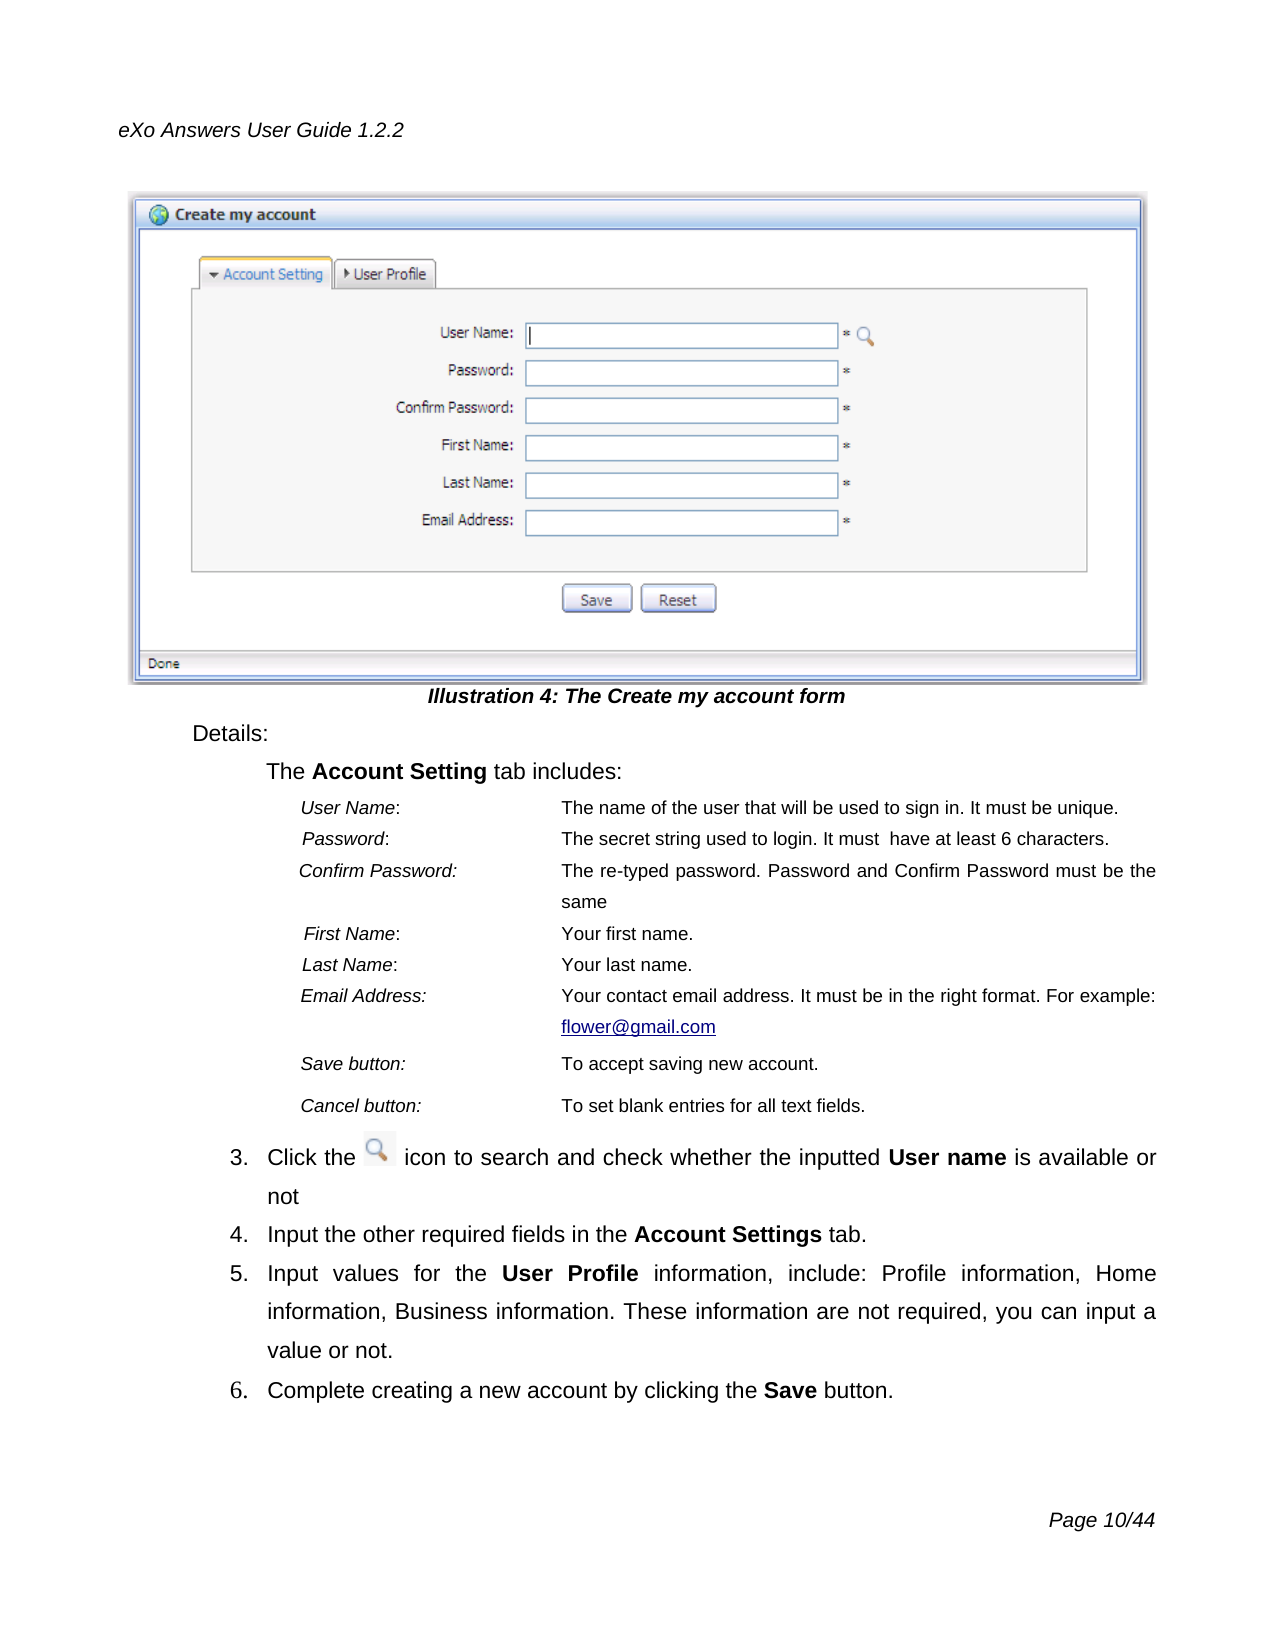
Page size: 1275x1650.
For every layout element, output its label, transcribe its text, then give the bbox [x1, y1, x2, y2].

text The Account Setting tab includes: [118, 759, 1157, 785]
text Email Address: Your contact email address. It must be in the right format. For example: flower@gmail.com [300, 986, 1157, 1038]
text User Name: The name of the user that will be used to sign in. It must be unique. [300, 797, 1157, 818]
text First Name: Your first name. [303, 923, 1157, 944]
text Details: [118, 171, 1157, 746]
text Password: The secret string used to login. It must have at least 6 characters. [302, 829, 1157, 850]
text Save button: To accept saving new account. [300, 1048, 1157, 1076]
text Last Name: Your last name. [302, 954, 1157, 975]
list Input the other required fields in the Account Settings tab. [229, 1222, 1157, 1248]
picture [363, 1131, 397, 1166]
text Cancel button: To set blank entries for all text fields. [300, 1090, 1157, 1118]
picture [127, 191, 1148, 685]
text Confirm Password: The re-typed password. Password and Confirm Password must be the same [299, 860, 1157, 912]
list Complete creating a new account by clicking the Save button. [229, 1376, 1157, 1403]
list Click the icon to search and check whether the inputted User name is available or not [229, 1131, 1157, 1209]
list Input values for the User Profile information, include: Profile information, Home information, Business information. These information are not required, you can input a value or not. [229, 1260, 1157, 1363]
text Illustration 4: The Create my account form [127, 685, 1148, 708]
